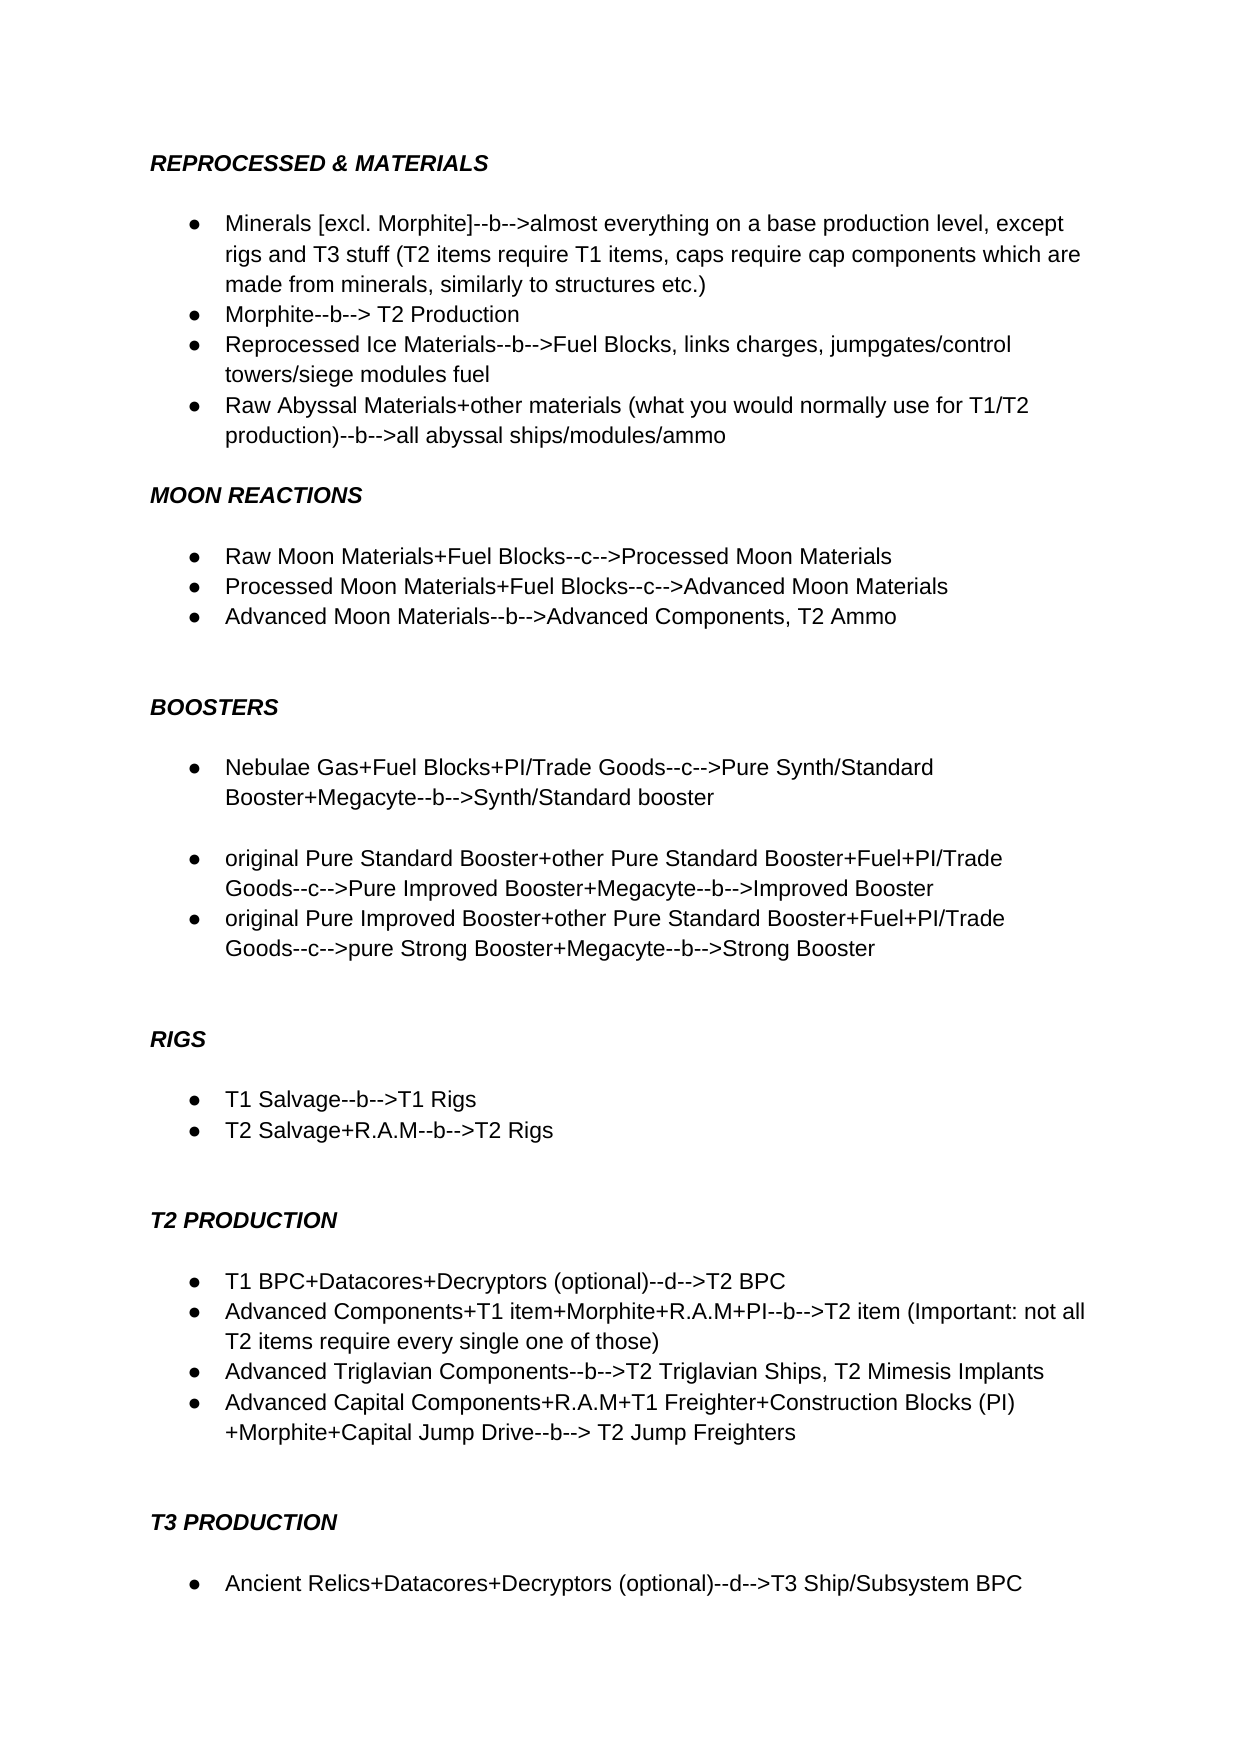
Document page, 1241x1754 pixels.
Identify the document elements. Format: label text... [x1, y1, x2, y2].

text BOOSTERS [150, 694, 1090, 720]
list Nebulae Gas+Fuel Blocks+PI/Trade Goods--c-->Pure Synth/Standard Booster+Megacyte--b-->Synth/Standard booster [187, 754, 1090, 811]
list Raw Abyssal Materials+other materials (what you would normally use for T1/T2 production)--b-->all abyssal ships/modules/ammo [187, 392, 1090, 448]
text T3 PRODUCTION [150, 1509, 1090, 1536]
list Advanced Capital Components+R.A.M+T1 Freighter+Construction Blocks (PI)+Morphite+Capital Jump Drive--b--> T2 Jump Freighters [187, 1388, 1090, 1445]
list Raw Moon Materials+Fuel Blocks--c-->Processed Moon Materials [187, 543, 1090, 569]
list Processed Moon Materials+Fuel Blocks--c-->Advanced Moon Materials [187, 573, 1090, 599]
list T1 BPC+Datacores+Decryptors (optional)--d-->T2 BPC [187, 1268, 1090, 1294]
list Advanced Components+T1 item+Morphite+R.A.M+PI--b-->T2 item (Important: not all T2 items require every single one of those) [187, 1298, 1090, 1354]
text T2 PRODUCTION [150, 1207, 1090, 1234]
list Ancient Relics+Datacores+Decryptors (optional)--d-->T3 Ship/Subsystem BPC [187, 1570, 1090, 1596]
list T2 Salvage+R.A.M--b-->T2 Rigs [187, 1117, 1090, 1143]
list Morphite--b--> T2 Production [187, 301, 1090, 327]
list Reprocessed Ice Materials--b-->Fuel Blocks, links charges, jumpgates/control towers/siege modules fuel [187, 331, 1090, 388]
list T1 Salvage--b-->T1 Rigs [187, 1086, 1090, 1113]
text REPROCESSED & MATERIALS [150, 150, 1090, 176]
list Advanced Moon Materials--b-->Advanced Components, T2 Ammo [187, 603, 1090, 629]
text RIGS [150, 1026, 1090, 1052]
text MOON REACTIONS [150, 482, 1090, 509]
list original Pure Standard Booster+other Pure Standard Booster+Fuel+PI/Trade Goods--c-->Pure Improved Booster+Megacyte--b-->Improved Booster [187, 845, 1090, 901]
list Minerals [excl. Morphite]--b-->almost everything on a base production level, except rigs and T3 stuff (T2 items require T1 items, caps require cap components which are made from minerals, similarly to structures etc.) [187, 210, 1090, 297]
list Advanced Triglavian Components--b-->T2 Triglavian Ships, T2 Mimesis Implants [187, 1358, 1090, 1385]
list original Pure Improved Booster+other Pure Standard Booster+Fuel+PI/Trade Goods--c-->pure Strong Booster+Megacyte--b-->Strong Booster [187, 905, 1090, 962]
